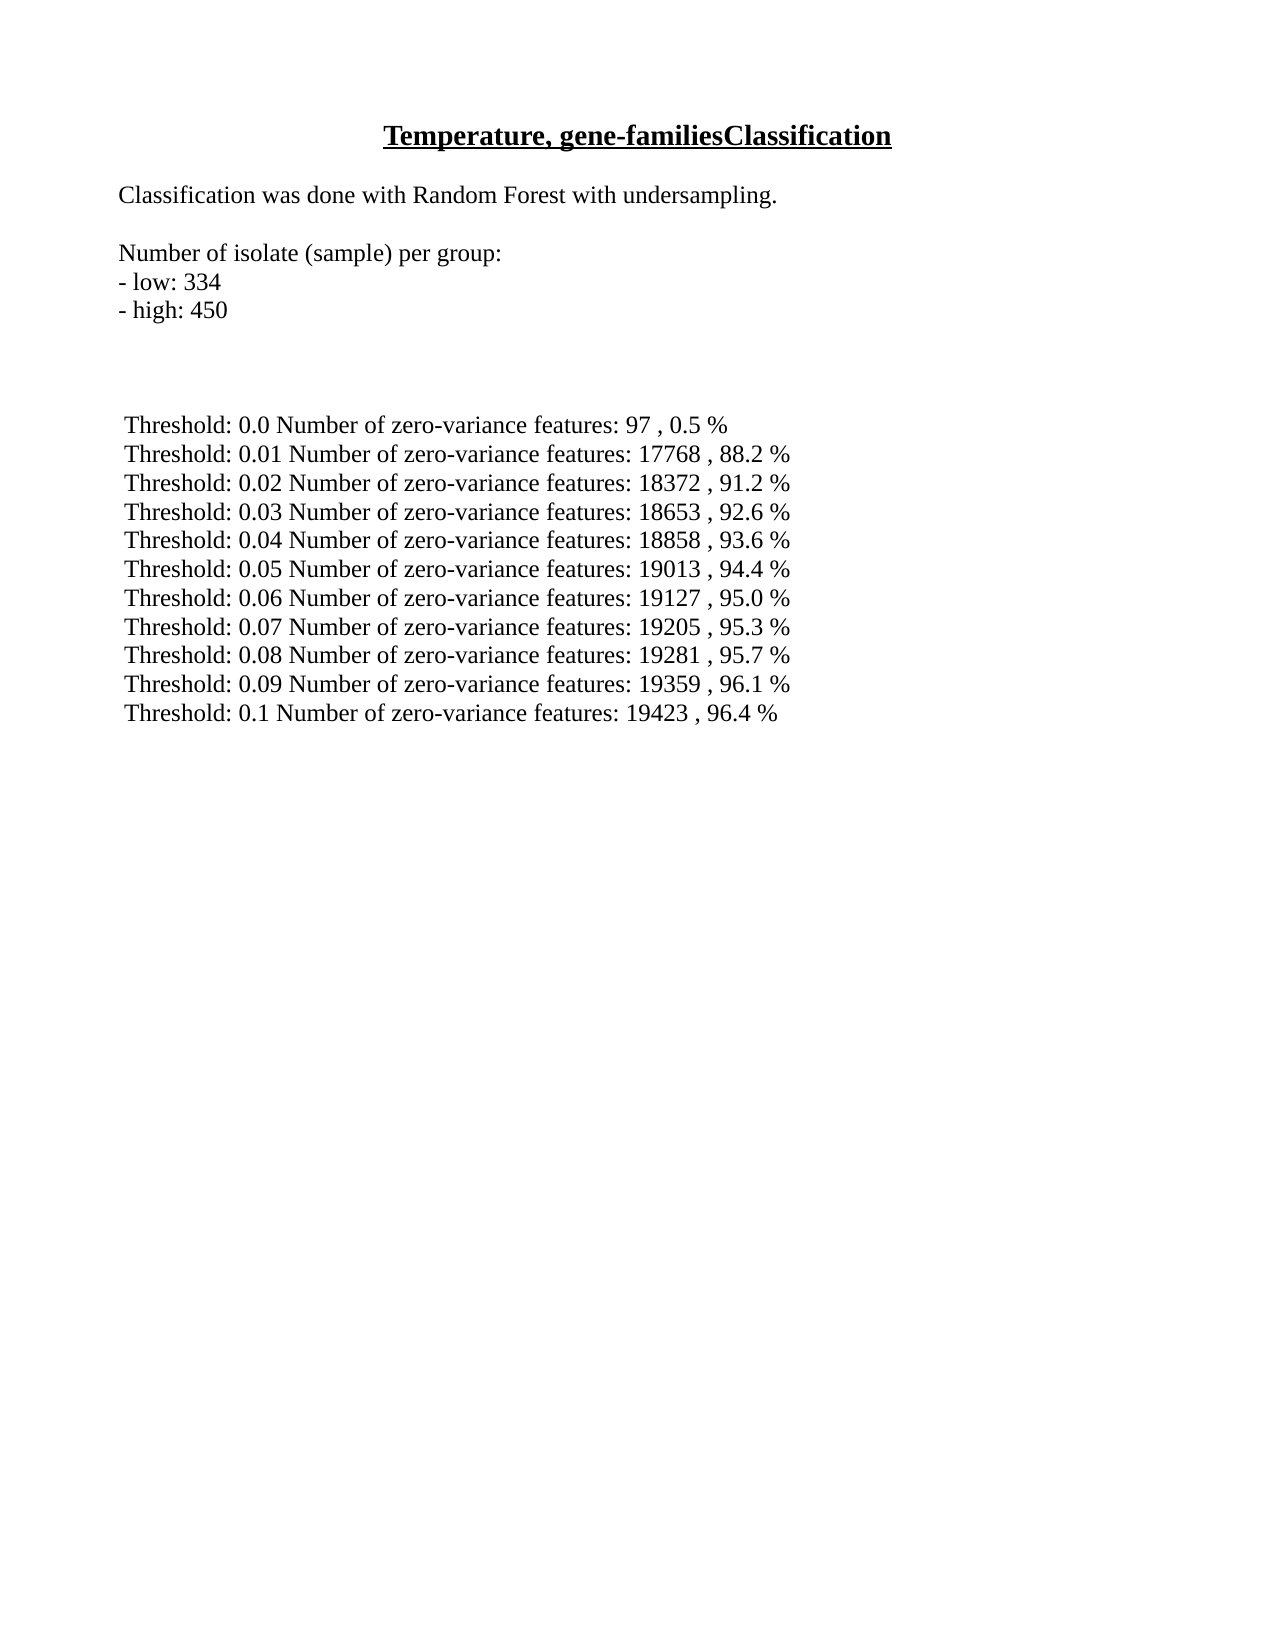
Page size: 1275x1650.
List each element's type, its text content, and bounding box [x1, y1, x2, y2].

text Threshold: 0.0 Number of zero-variance features: 97 , 0.5 % [118, 410, 1157, 439]
text Threshold: 0.03 Number of zero-variance features: 18653 , 92.6 % [118, 497, 1157, 525]
text - low: 334 [118, 267, 1157, 295]
text - high: 450 [118, 295, 1157, 324]
text Threshold: 0.08 Number of zero-variance features: 19281 , 95.7 % [118, 640, 1157, 669]
text Threshold: 0.04 Number of zero-variance features: 18858 , 93.6 % [118, 525, 1157, 554]
text Threshold: 0.1 Number of zero-variance features: 19423 , 96.4 % [118, 698, 1157, 727]
text Threshold: 0.06 Number of zero-variance features: 19127 , 95.0 % [118, 583, 1157, 612]
text Temperature, gene-familiesClassification [118, 118, 1157, 152]
text Threshold: 0.09 Number of zero-variance features: 19359 , 96.1 % [118, 669, 1157, 698]
text Threshold: 0.07 Number of zero-variance features: 19205 , 95.3 % [118, 612, 1157, 640]
text Number of isolate (sample) per group: [118, 238, 1157, 267]
text Classification was done with Random Forest with undersampling. [118, 180, 1157, 209]
text Threshold: 0.05 Number of zero-variance features: 19013 , 94.4 % [118, 554, 1157, 583]
text Threshold: 0.02 Number of zero-variance features: 18372 , 91.2 % [118, 468, 1157, 497]
text Threshold: 0.01 Number of zero-variance features: 17768 , 88.2 % [118, 439, 1157, 468]
